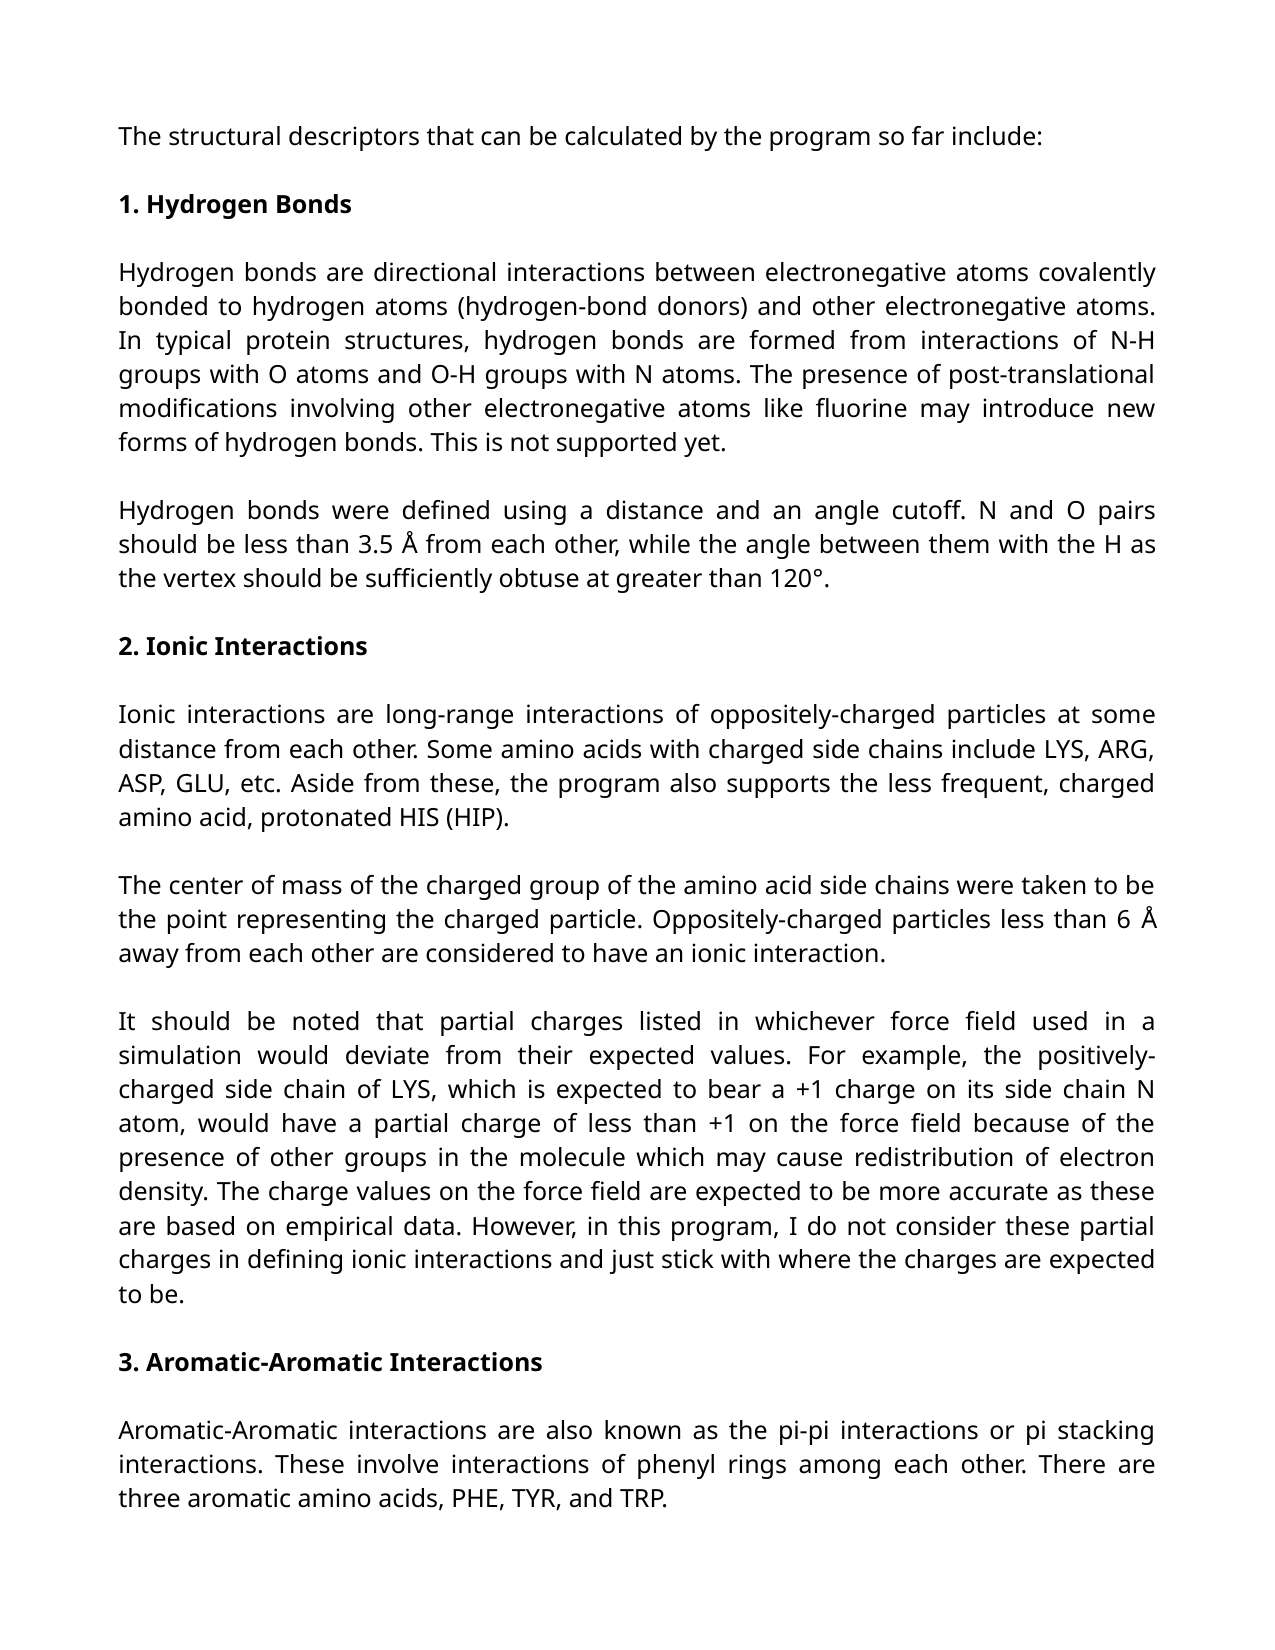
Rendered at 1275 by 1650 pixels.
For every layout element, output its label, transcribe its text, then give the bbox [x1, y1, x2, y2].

text Aromatic-Aromatic interactions are also known as the pi-pi interactions or pi stacking interactions. These involve interactions of phenyl rings among each other. There are three aromatic amino acids, PHE, TYR, and TRP. [118, 1412, 1157, 1515]
text 1. Hydrogen Bonds [118, 186, 1157, 220]
text Hydrogen bonds were defined using a distance and an angle cutoff. N and O pairs should be less than 3.5 Å from each other, while the angle between them with the H as the vertex should be sufficiently obtuse at greater than 120°. [118, 493, 1157, 595]
text 2. Ionic Interactions [118, 629, 1157, 663]
text Ionic interactions are long-range interactions of oppositely-charged particles at some distance from each other. Some amino acids with charged side chains include LYS, ARG, ASP, GLU, etc. Aside from these, the program also supports the less frequent, charged amino acid, protonated HIS (HIP). [118, 697, 1157, 833]
text The structural descriptors that can be calculated by the program so far include: [118, 118, 1157, 152]
text The center of mass of the charged group of the amino acid side chains were taken to be the point representing the charged particle. Oppositely-charged particles less than 6 Å away from each other are considered to have an ionic interaction. [118, 867, 1157, 970]
text Hydrogen bonds are directional interactions between electronegative atoms covalently bonded to hydrogen atoms (hydrogen-bond donors) and other electronegative atoms. In typical protein structures, hydrogen bonds are formed from interactions of N-H groups with O atoms and O-H groups with N atoms. The presence of post-translational modifications involving other electronegative atoms like fluorine may introduce new forms of hydrogen bonds. This is not supported yet. [118, 254, 1157, 459]
text 3. Aromatic-Aromatic Interactions [118, 1344, 1157, 1378]
text It should be noted that partial charges listed in whichever force field used in a simulation would deviate from their expected values. For example, the positively-charged side chain of LYS, which is expected to bear a +1 charge on its side chain N atom, would have a partial charge of less than +1 on the force field because of the presence of other groups in the molecule which may cause redistribution of electron density. The charge values on the force field are expected to be more accurate as these are based on empirical data. However, in this program, I do not consider these partial charges in defining ionic interactions and just stick with where the charges are expected to be. [118, 1004, 1157, 1310]
